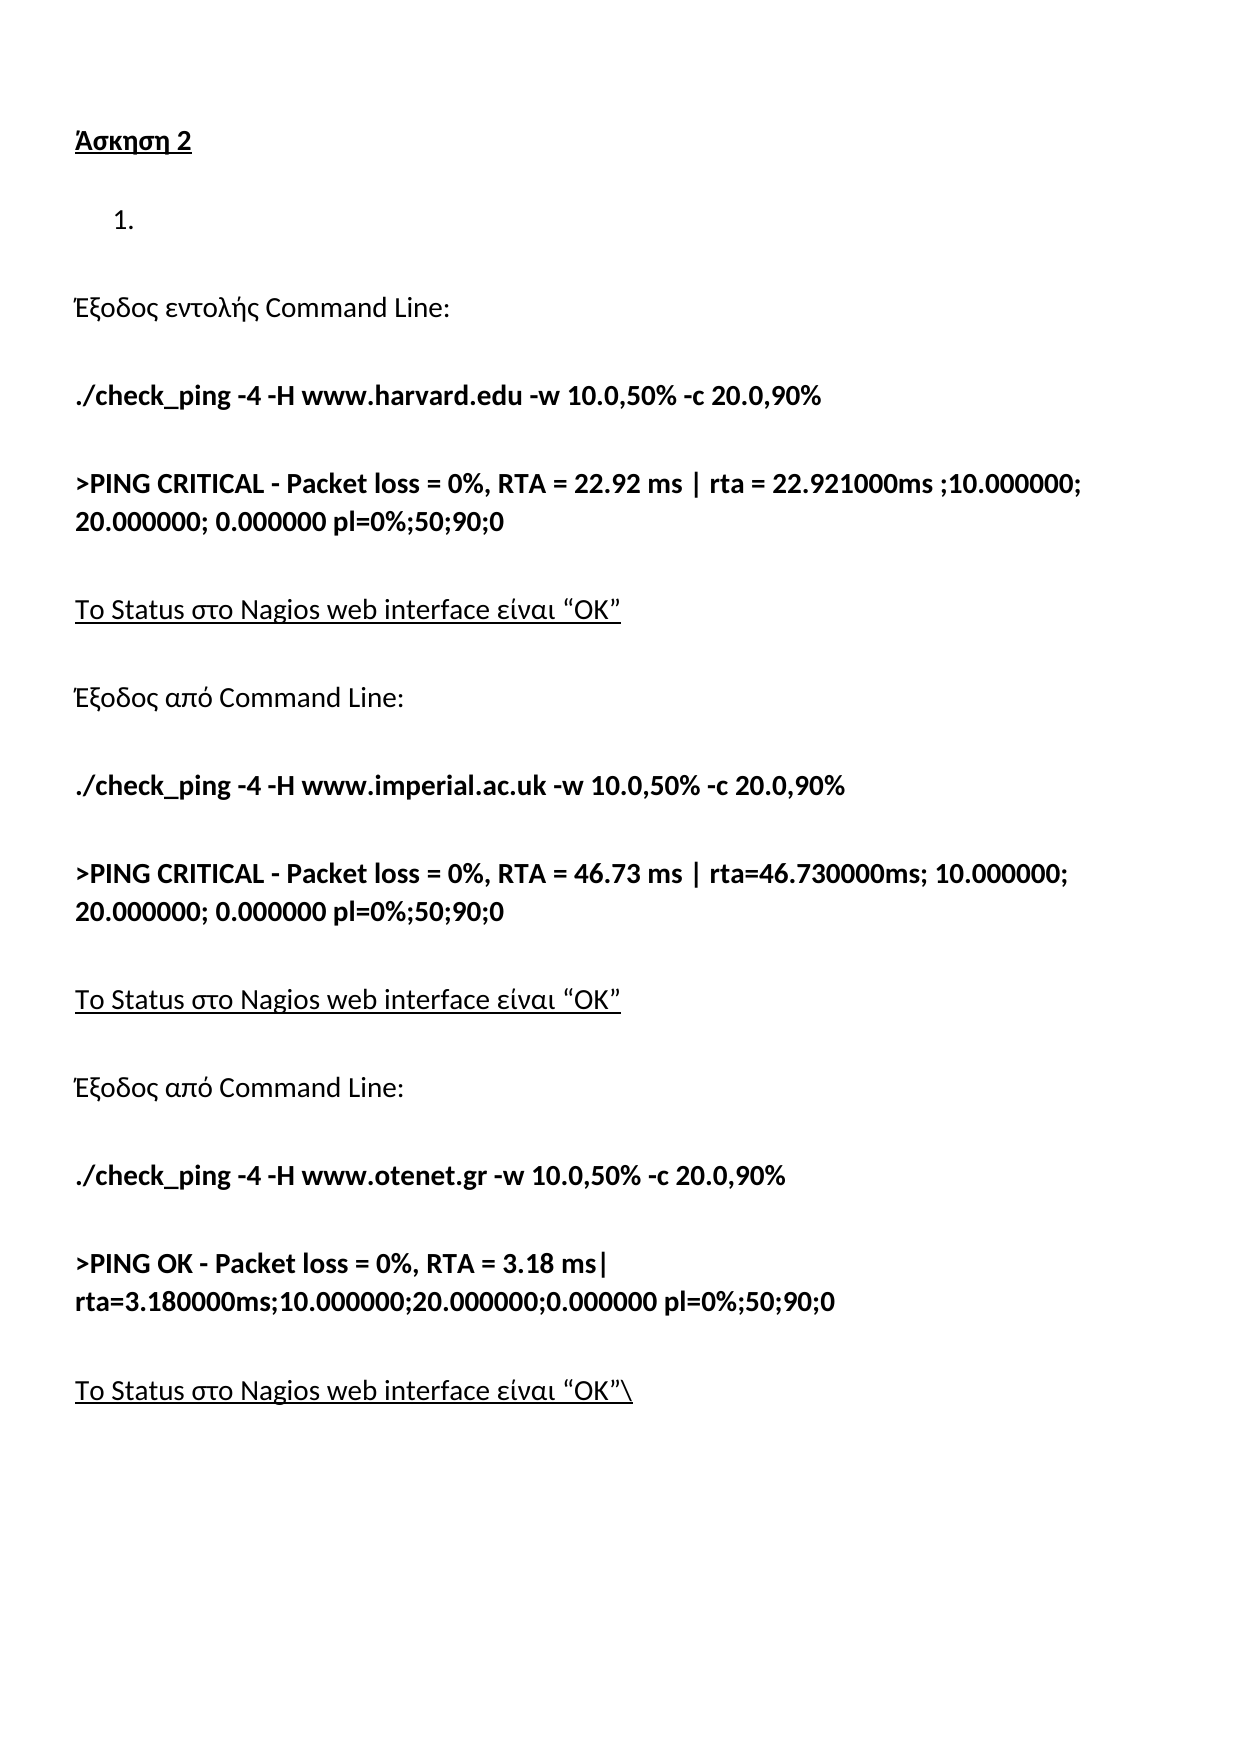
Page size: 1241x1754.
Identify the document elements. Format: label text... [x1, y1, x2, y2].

text Το Status στο Nagios web interface είναι “ΟΚ” [75, 591, 1165, 627]
text Έξοδος από Command Line: [75, 1069, 1165, 1105]
text Το Status στο Nagios web interface είναι “ΟΚ”\ [75, 1372, 1165, 1407]
text ./check_ping -4 -H www.harvard.edu -w 10.0,50% -c 20.0,90% [75, 377, 1165, 413]
text Έξοδος εντολής Command Line: [75, 289, 1165, 325]
text ./check_ping -4 -H www.otenet.gr -w 10.0,50% -c 20.0,90% [75, 1157, 1165, 1193]
text Άσκηση 2 [75, 122, 1165, 157]
text >PING CRITICAL - Packet loss = 0%, RTA = 22.92 ms | rta = 22.921000ms ;10.000000; 20.000000; 0.000000 pl=0%;50;90;0 [75, 465, 1165, 539]
text Το Status στο Nagios web interface είναι “ΟΚ” [75, 981, 1165, 1017]
text ./check_ping -4 -H www.imperial.ac.uk -w 10.0,50% -c 20.0,90% [75, 767, 1165, 803]
text >PING OK - Packet loss = 0%, RTA = 3.18 ms|rta=3.180000ms;10.000000;20.000000;0.000000 pl=0%;50;90;0 [75, 1246, 1165, 1319]
text >PING CRITICAL - Packet loss = 0%, RTA = 46.73 ms | rta=46.730000ms; 10.000000; 20.000000; 0.000000 pl=0%;50;90;0 [75, 855, 1165, 929]
text Έξοδος από Command Line: [75, 679, 1165, 715]
